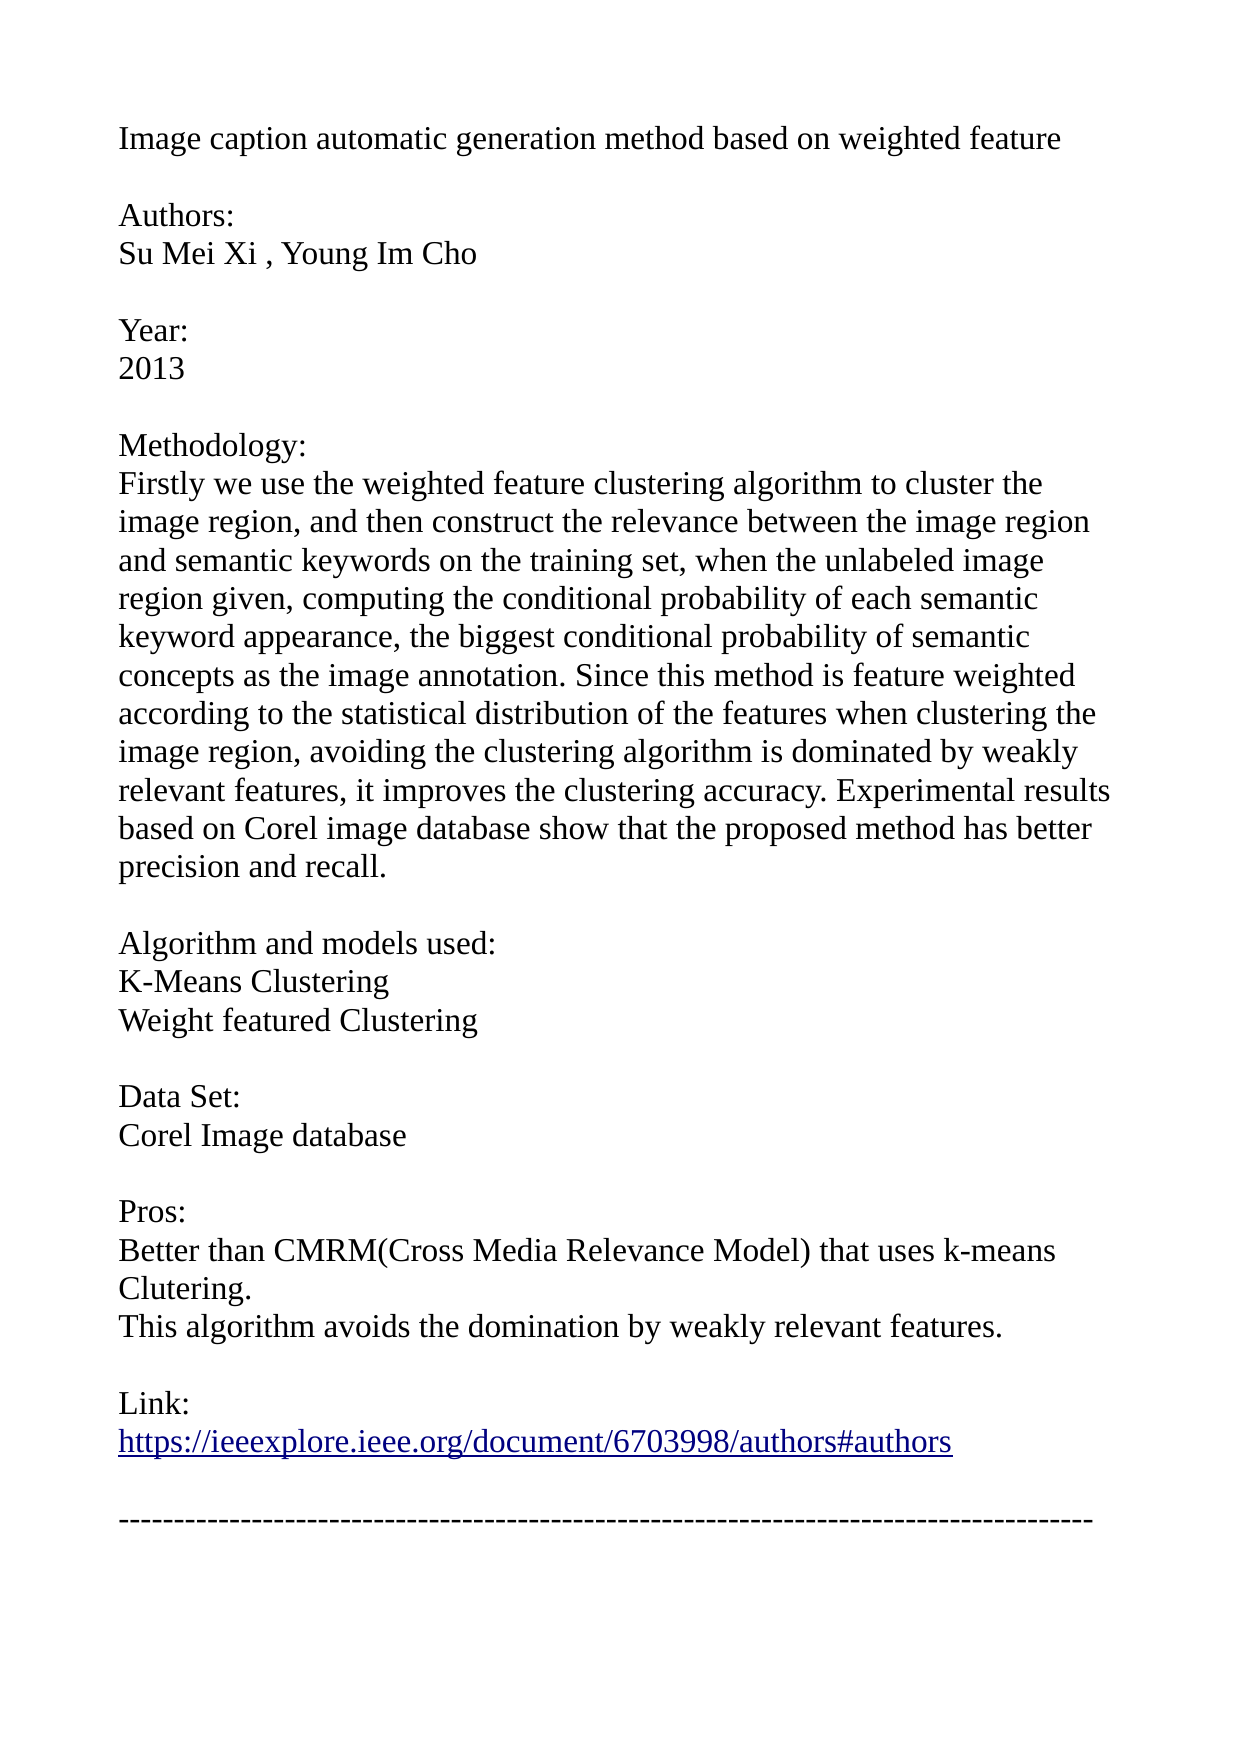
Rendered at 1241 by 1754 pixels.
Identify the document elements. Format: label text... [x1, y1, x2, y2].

text Firstly we use the weighted feature clustering algorithm to cluster the image region, and then construct the relevance between the image region and semantic keywords on the training set, when the unlabeled image region given, computing the conditional probability of each semantic keyword appearance, the biggest conditional probability of semantic concepts as the image annotation. Since this method is feature weighted according to the statistical distribution of the features when clustering the image region, avoiding the clustering algorithm is dominated by weakly relevant features, it improves the clustering accuracy. Experimental results based on Corel image database show that the proposed method has better precision and recall. [118, 463, 1122, 885]
text Corel Image database [118, 1115, 1122, 1153]
text Pros: [118, 1191, 1122, 1230]
text 2013 [118, 348, 1122, 386]
text Link: [118, 1383, 1122, 1421]
text Year: [118, 310, 1122, 348]
text Better than CMRM(Cross Media Relevance Model) that uses k-means Clutering. [118, 1230, 1122, 1306]
text Algorithm and models used: [118, 923, 1122, 961]
text This algorithm avoids the domination by weakly relevant features. [118, 1306, 1122, 1345]
text Weight featured Clustering [118, 1000, 1122, 1038]
text Authors: [118, 195, 1122, 233]
text ---------------------------------------------------------------------------------------- [118, 1498, 1122, 1536]
text K-Means Clustering [118, 961, 1122, 1000]
text Methodology: [118, 425, 1122, 463]
text Data Set: [118, 1076, 1122, 1115]
text Su Mei Xi , Young Im Cho [118, 233, 1122, 271]
text Image caption automatic generation method based on weighted feature [118, 118, 1122, 156]
text https://ieeexplore.ieee.org/document/6703998/authors#authors [118, 1421, 1122, 1460]
